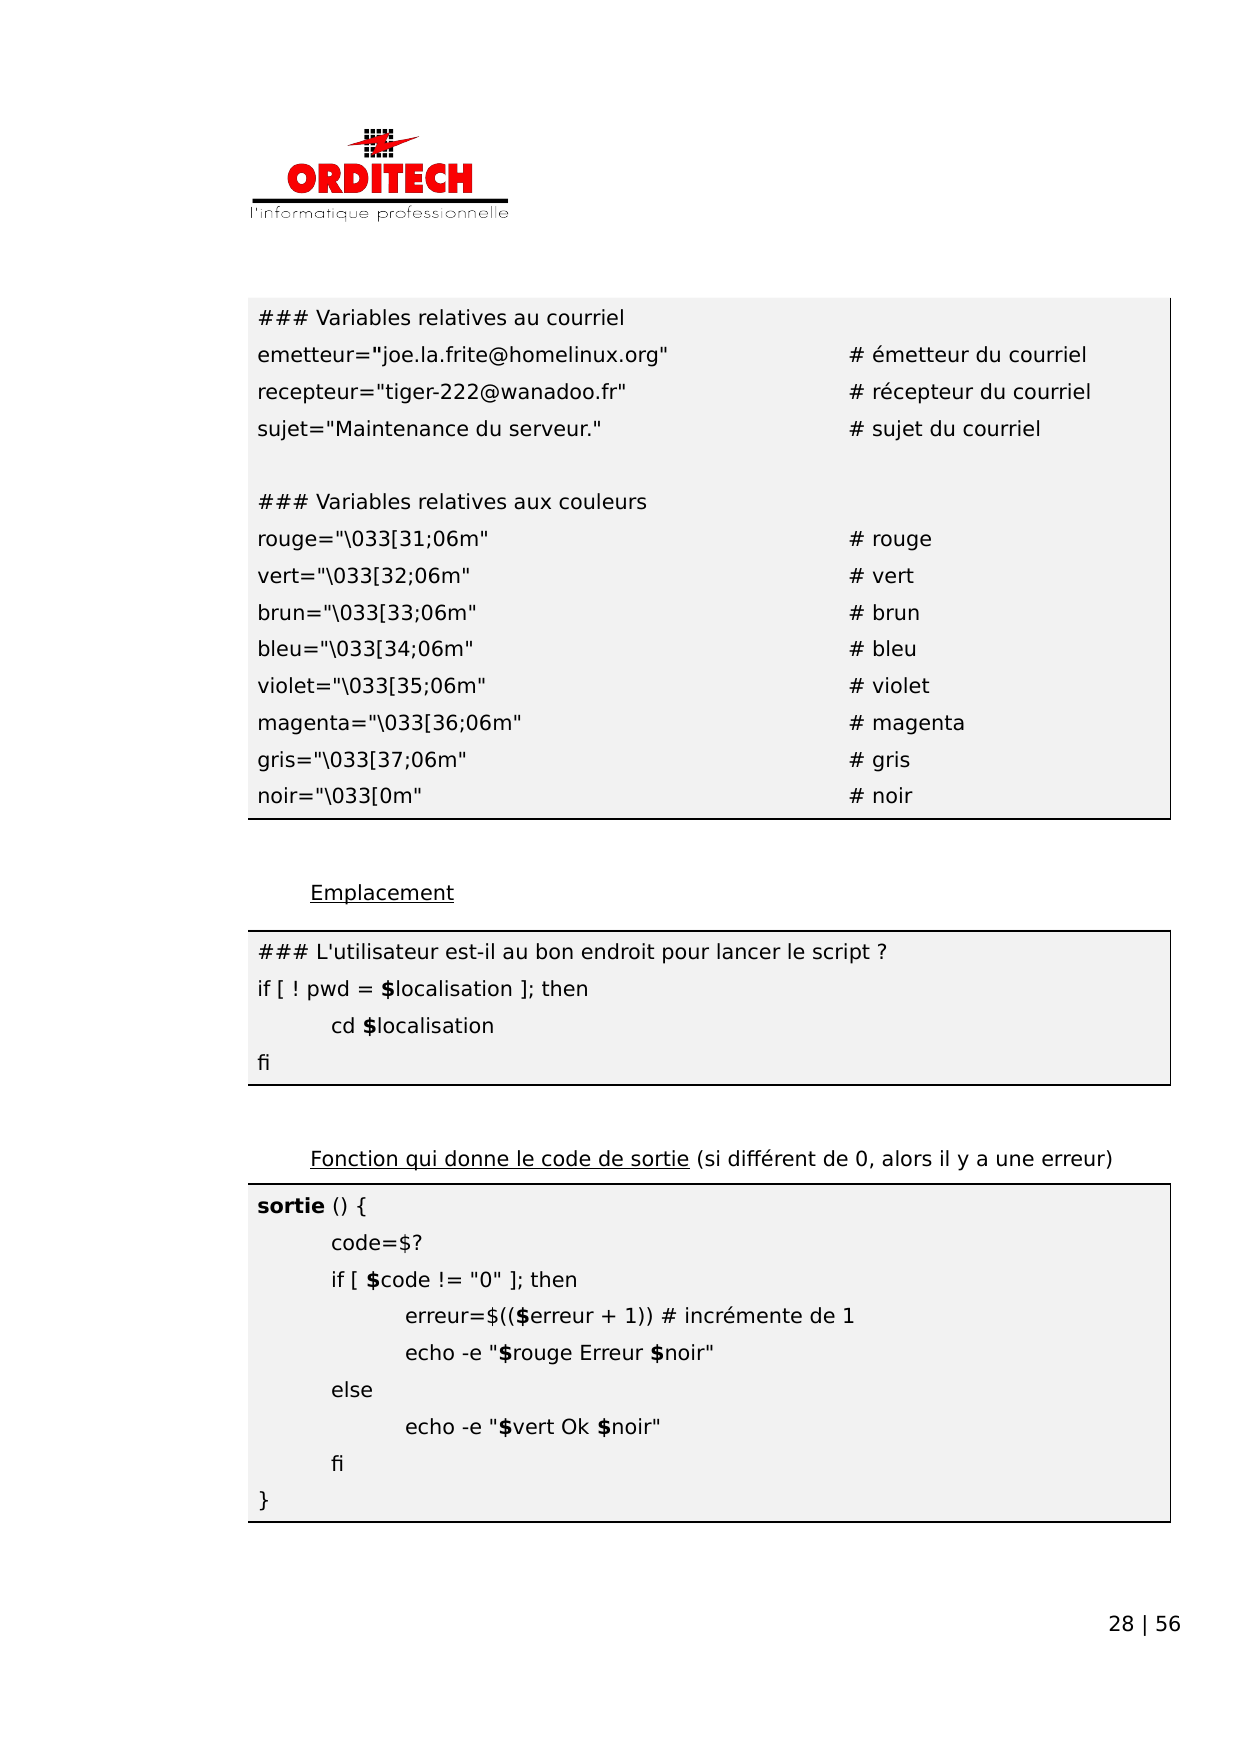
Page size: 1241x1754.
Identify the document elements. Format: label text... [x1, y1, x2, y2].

text else [257, 1378, 1161, 1402]
text fi [257, 1051, 1161, 1075]
text ### Variables relatives au courriel [257, 306, 1161, 331]
text code=$? [257, 1231, 1161, 1255]
text magenta="\033[36;06m" # magenta [257, 711, 1161, 735]
list Fonction qui donne le code de sortie (si différent de 0, alors il y a une erreur) [273, 1147, 1181, 1171]
text erreur=$(($erreur + 1)) # incrémente de 1 [257, 1304, 1161, 1329]
text if [ $code != "0" ]; then [257, 1268, 1161, 1292]
text sortie () { [257, 1194, 1161, 1218]
picture [236, 118, 527, 232]
text sujet="Maintenance du serveur." # sujet du courriel [257, 417, 1161, 441]
text brun="\033[33;06m" # brun [257, 601, 1161, 625]
text echo -e "$vert Ok $noir" [257, 1415, 1161, 1439]
text noir="\033[0m" # noir [257, 784, 1161, 809]
text echo -e "$rouge Erreur $noir" [257, 1341, 1161, 1366]
text rouge="\033[31;06m" # rouge [257, 527, 1161, 551]
list Emplacement [273, 881, 1181, 905]
text fi [257, 1452, 1161, 1476]
text cd $localisation [257, 1014, 1161, 1038]
text vert="\033[32;06m" # vert [257, 564, 1161, 588]
text gris="\033[37;06m" # gris [257, 748, 1161, 772]
text violet="\033[35;06m" # violet [257, 674, 1161, 698]
text if [ ! pwd = $localisation ]; then [257, 977, 1161, 1001]
text ### Variables relatives aux couleurs [257, 490, 1161, 514]
text emetteur="joe.la.frite@homelinux.org" # émetteur du courriel [257, 343, 1161, 367]
text recepteur="tiger-222@wanadoo.fr" # récepteur du courriel [257, 380, 1161, 404]
text bleu="\033[34;06m" # bleu [257, 637, 1161, 662]
text } [257, 1488, 1161, 1513]
text ### L'utilisateur est-il au bon endroit pour lancer le script ? [257, 940, 1161, 965]
